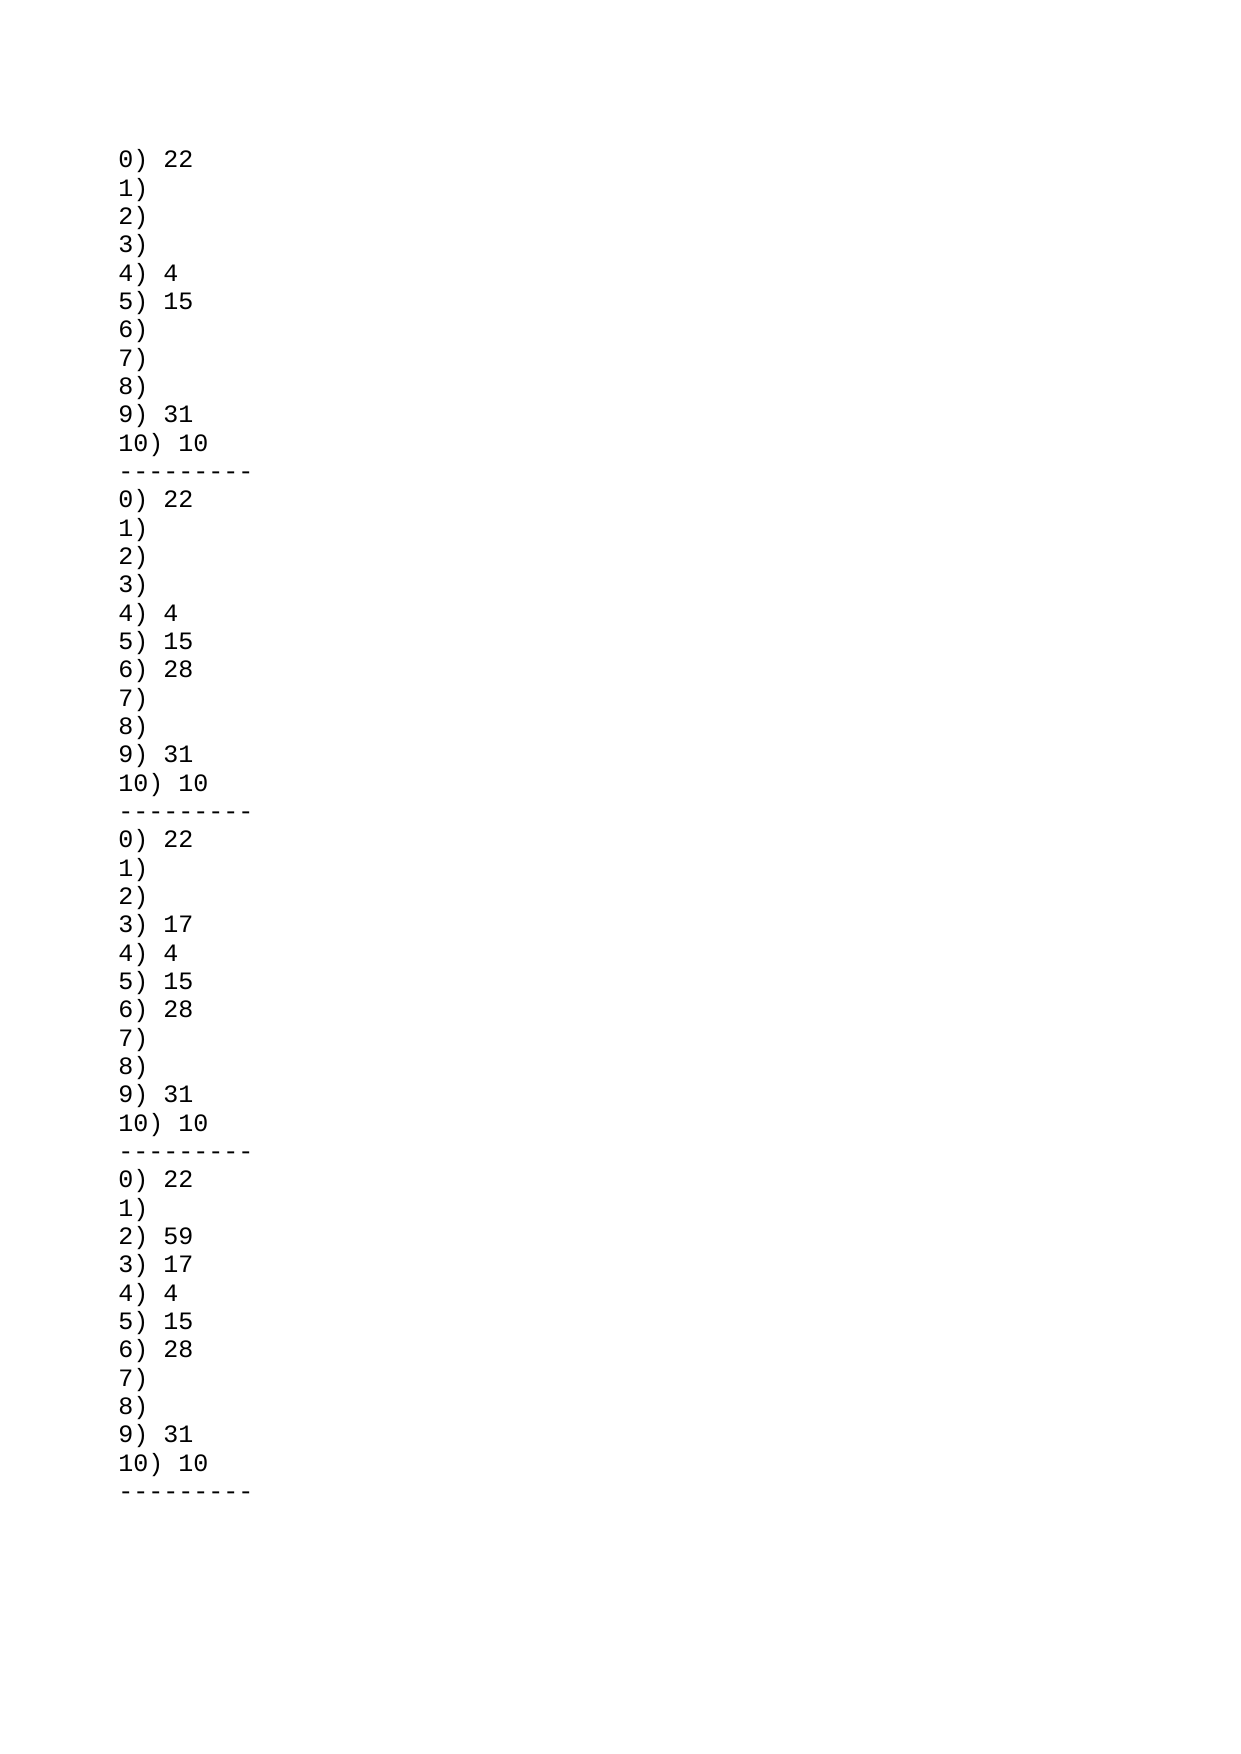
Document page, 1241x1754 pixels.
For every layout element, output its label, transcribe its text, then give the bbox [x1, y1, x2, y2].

text --------- [118, 1478, 1122, 1507]
text 7) [118, 345, 1122, 373]
text 5) 15 [118, 1308, 1122, 1337]
text 1) [118, 1195, 1122, 1223]
text 10) 10 [118, 1450, 1122, 1478]
text 3) [118, 232, 1122, 260]
text 2) 59 [118, 1223, 1122, 1252]
text 0) 22 [118, 1167, 1122, 1195]
text 6) 28 [118, 657, 1122, 685]
text 10) 10 [118, 430, 1122, 458]
text 2) [118, 203, 1122, 232]
text 8) [118, 1053, 1122, 1082]
text 10) 10 [118, 1110, 1122, 1138]
text 8) [118, 713, 1122, 742]
text --------- [118, 458, 1122, 487]
text 10) 10 [118, 770, 1122, 798]
text 3) 17 [118, 1252, 1122, 1280]
text 1) [118, 855, 1122, 883]
text --------- [118, 1138, 1122, 1167]
text 0) 22 [118, 827, 1122, 855]
text 7) [118, 685, 1122, 713]
text 9) 31 [118, 1422, 1122, 1450]
text 1) [118, 175, 1122, 203]
text 9) 31 [118, 742, 1122, 770]
text 6) [118, 317, 1122, 345]
text 2) [118, 543, 1122, 572]
text 0) 22 [118, 147, 1122, 175]
text 4) 4 [118, 1280, 1122, 1308]
text 6) 28 [118, 997, 1122, 1025]
text 0) 22 [118, 487, 1122, 515]
text 3) 17 [118, 912, 1122, 940]
text 1) [118, 515, 1122, 543]
text 9) 31 [118, 402, 1122, 430]
text 5) 15 [118, 288, 1122, 317]
text 6) 28 [118, 1337, 1122, 1365]
text 4) 4 [118, 940, 1122, 968]
text 8) [118, 373, 1122, 402]
text 5) 15 [118, 628, 1122, 657]
text 4) 4 [118, 600, 1122, 628]
text 7) [118, 1365, 1122, 1393]
text 4) 4 [118, 260, 1122, 288]
text --------- [118, 798, 1122, 827]
text 5) 15 [118, 968, 1122, 997]
text 9) 31 [118, 1082, 1122, 1110]
text 3) [118, 572, 1122, 600]
text 2) [118, 883, 1122, 912]
text 8) [118, 1393, 1122, 1422]
text 7) [118, 1025, 1122, 1053]
